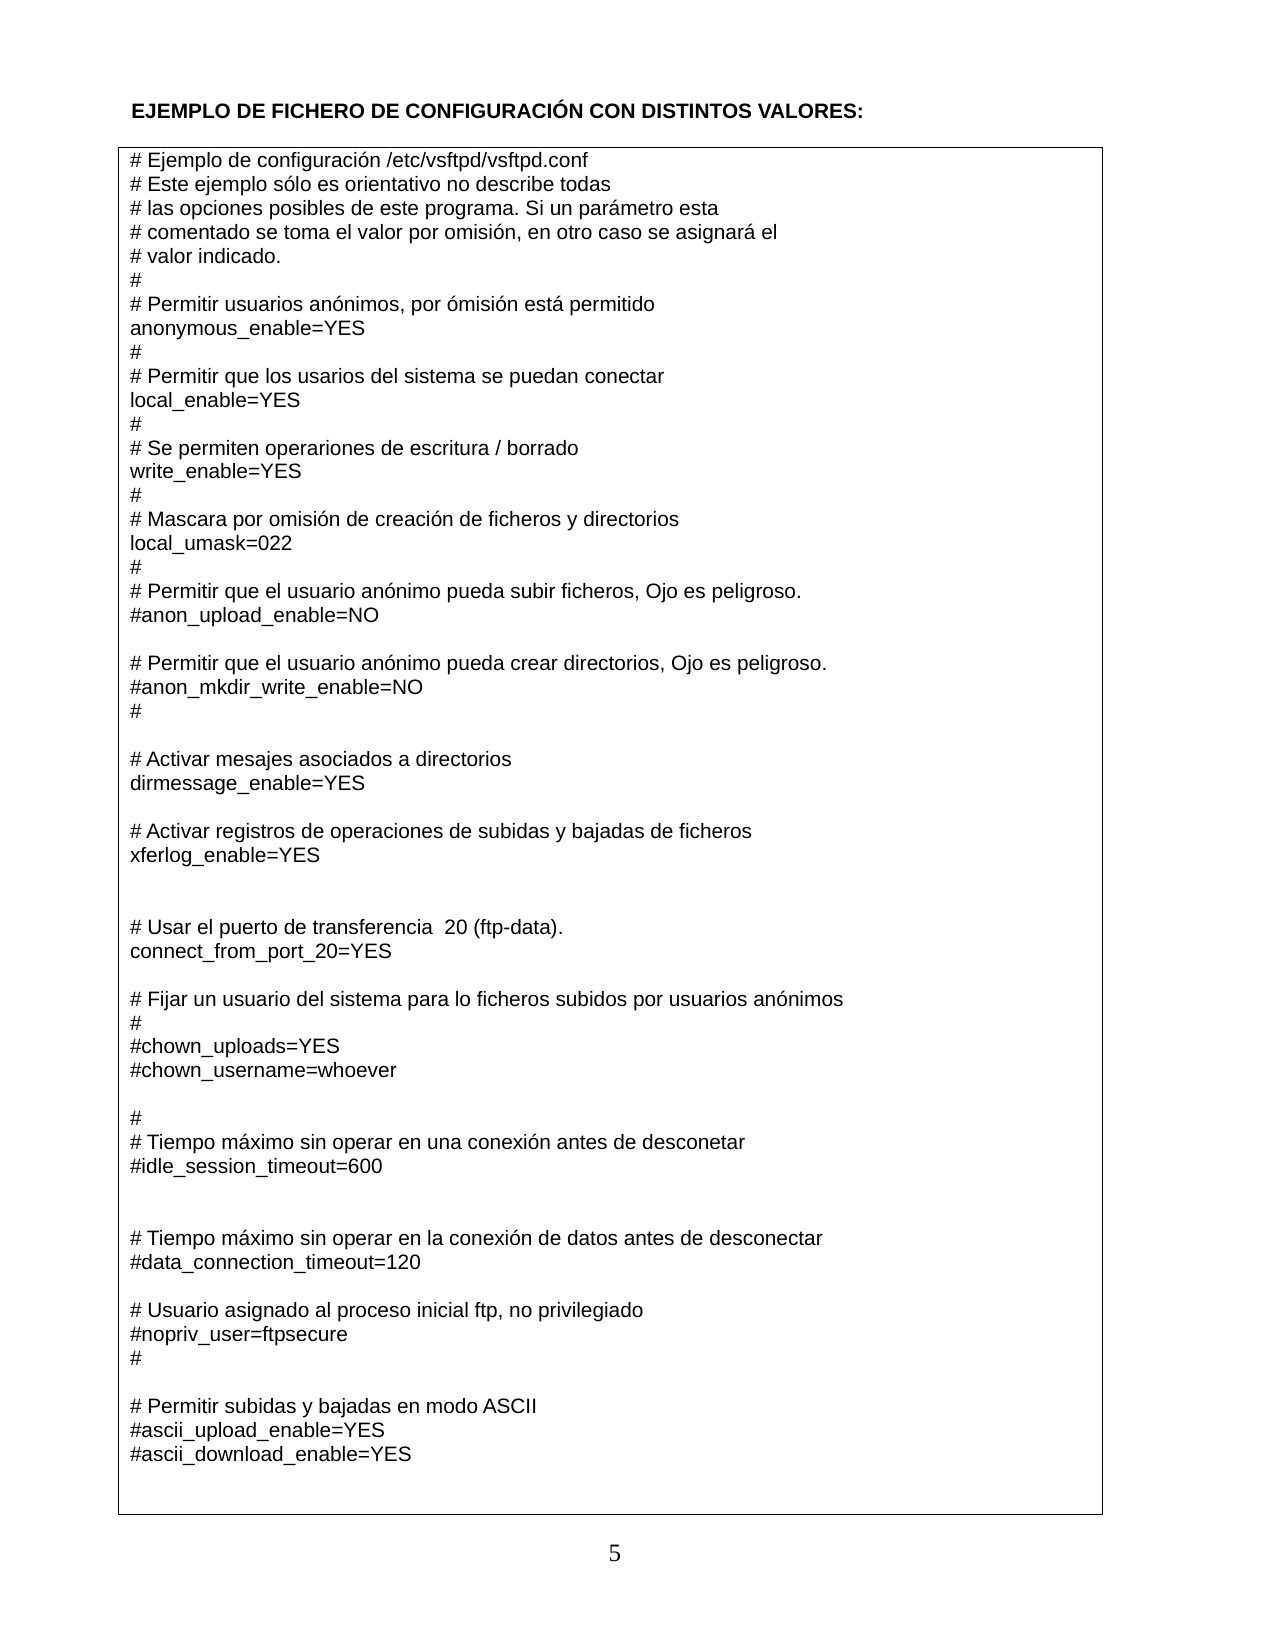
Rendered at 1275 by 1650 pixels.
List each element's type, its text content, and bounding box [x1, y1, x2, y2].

table_header # Ejemplo de configuración /etc/vsftpd/vsftpd.conf # Este ejemplo sólo es orientativo no describe todas # las opciones posibles de este programa. Si un parámetro esta # comentado se toma el valor por omisión, en otro caso se asignará el # valor indicado. # # Permitir usuarios anónimos, por ómisión está permitido anonymous_enable=YES # # Permitir que los usarios del sistema se puedan conectar local_enable=YES # # Se permiten operariones de escritura / borrado write_enable=YES # # Mascara por omisión de creación de ficheros y directorios local_umask=022 # # Permitir que el usuario anónimo pueda subir ficheros, Ojo es peligroso. #anon_upload_enable=NO # Permitir que el usuario anónimo pueda crear directorios, Ojo es peligroso. #anon_mkdir_write_enable=NO # # Activar mesajes asociados a directorios dirmessage_enable=YES # Activar registros de operaciones de subidas y bajadas de ficheros xferlog_enable=YES # Usar el puerto de transferencia 20 (ftp-data). connect_from_port_20=YES # Fijar un usuario del sistema para lo ficheros subidos por usuarios anónimos # #chown_uploads=YES #chown_username=whoever # # Tiempo máximo sin operar en una conexión antes de desconetar #idle_session_timeout=600 # Tiempo máximo sin operar en la conexión de datos antes de desconectar #data_connection_timeout=120 # Usuario asignado al proceso inicial ftp, no privilegiado #nopriv_user=ftpsecure # # Permitir subidas y bajadas en modo ASCII #ascii_upload_enable=YES #ascii_download_enable=YES [119, 148, 1102, 1513]
text EJEMPLO DE FICHERO DE CONFIGURACIÓN CON DISTINTOS VALORES: [131, 99, 1098, 123]
